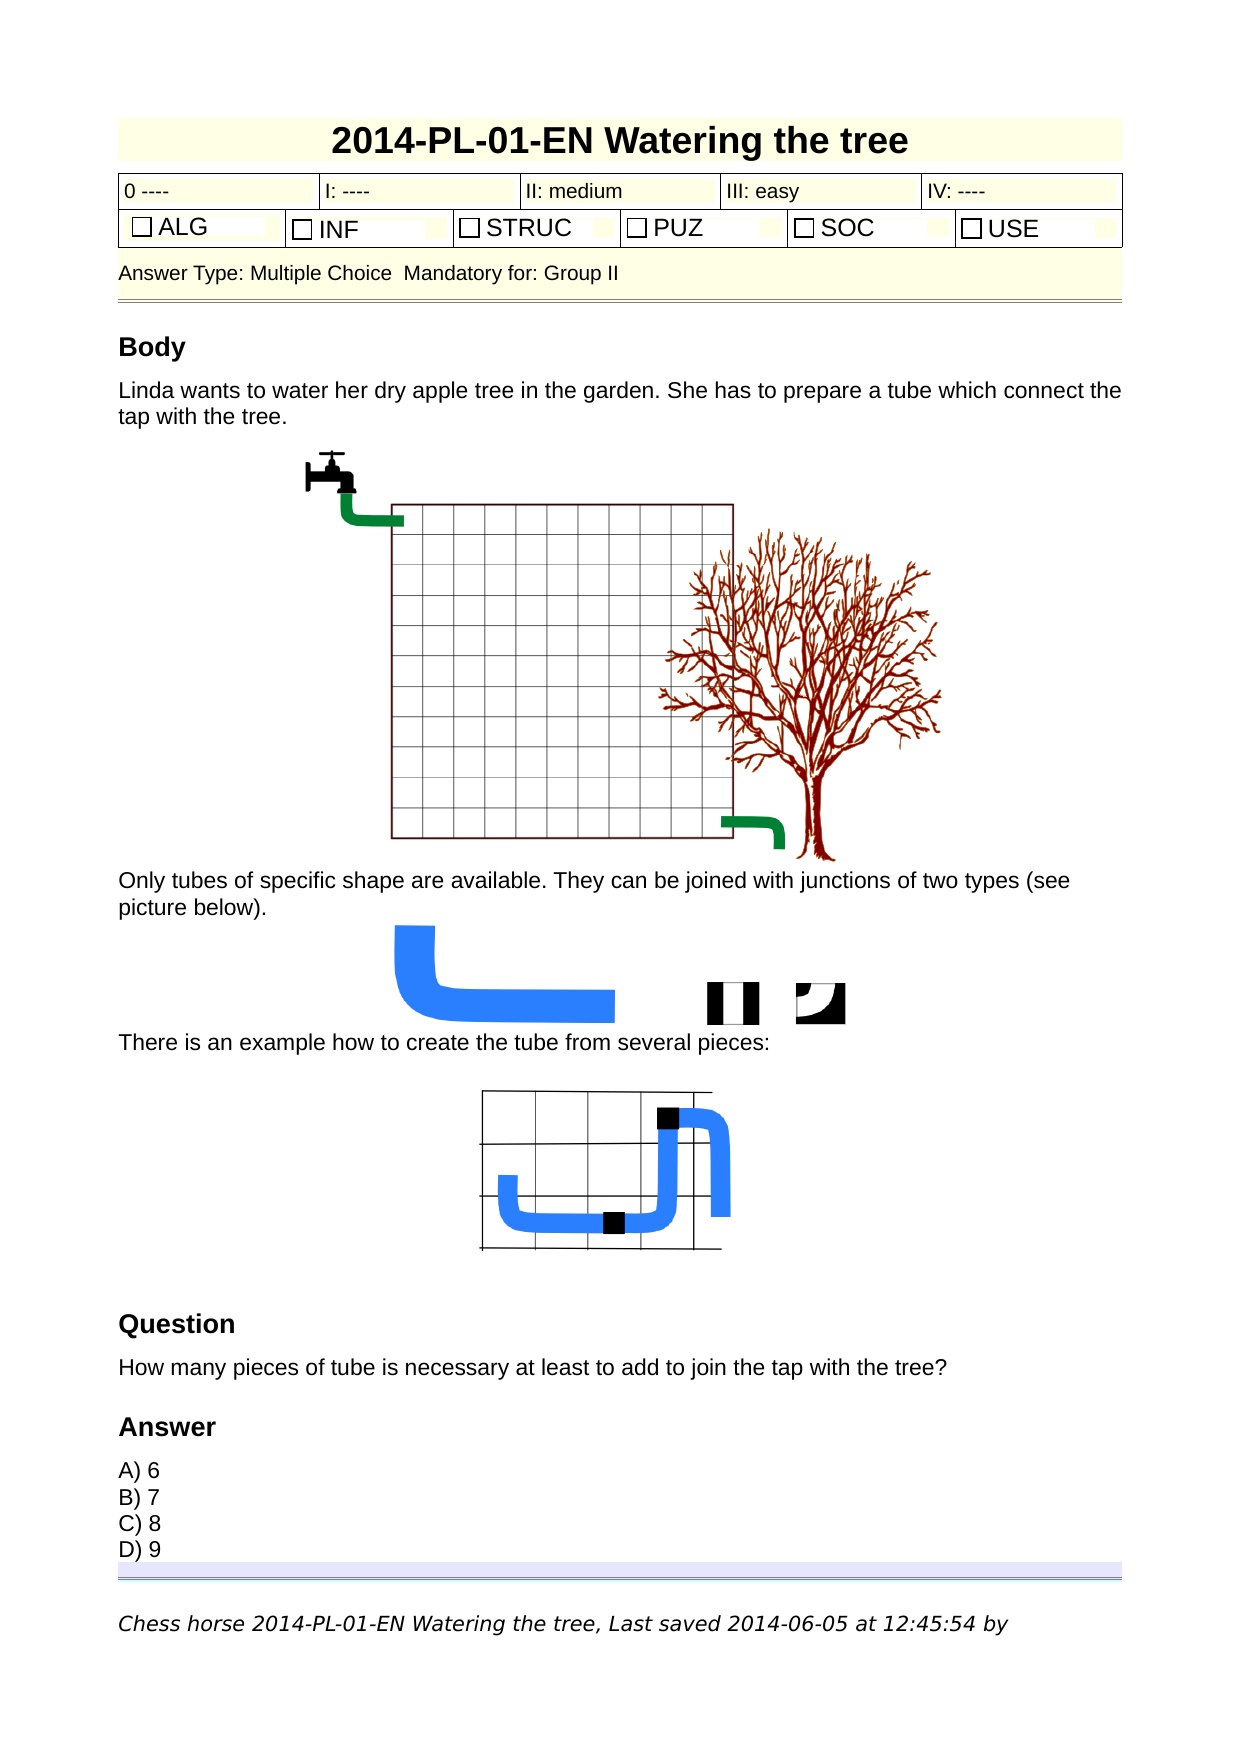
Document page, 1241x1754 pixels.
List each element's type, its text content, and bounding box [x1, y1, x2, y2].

table_header II: medium [521, 174, 720, 209]
picture [295, 441, 946, 867]
subtitle Body [118, 331, 1122, 363]
table_header I: ---- [320, 174, 520, 209]
text D) 9 [118, 1536, 1122, 1562]
title 2014-PL-01-EN Watering the tree [118, 118, 1122, 161]
text C) 8 [118, 1510, 1122, 1536]
picture [479, 1077, 741, 1251]
text Only tubes of specific shape are available. They can be joined with junctions of two types (see picture below). [118, 430, 1122, 920]
text Linda wants to water her dry apple tree in the garden. She has to prepare a tube which connect the tap with the tree. [118, 377, 1122, 430]
text B) 7 [118, 1483, 1122, 1510]
table_header III: easy [721, 174, 921, 209]
text There is an example how to create the tube from several pieces: [118, 920, 1122, 1056]
text Answer Type: Multiple Choice Mandatory for: Group II [118, 261, 1122, 285]
table_header 0 ---- [119, 174, 319, 209]
table_header [119, 210, 285, 247]
picture [386, 919, 854, 1030]
table_header IV: ---- [922, 174, 1122, 209]
table_header [286, 210, 453, 247]
table_header [621, 210, 787, 247]
text A) 6 [118, 1457, 1122, 1483]
subtitle Answer [118, 1411, 1122, 1443]
table_header [788, 210, 955, 247]
text How many pieces of tube is necessary at least to add to join the tap with the tree? [118, 1354, 1122, 1380]
table_header [454, 210, 620, 247]
table_header [956, 210, 1122, 247]
subtitle Question [118, 1308, 1122, 1339]
